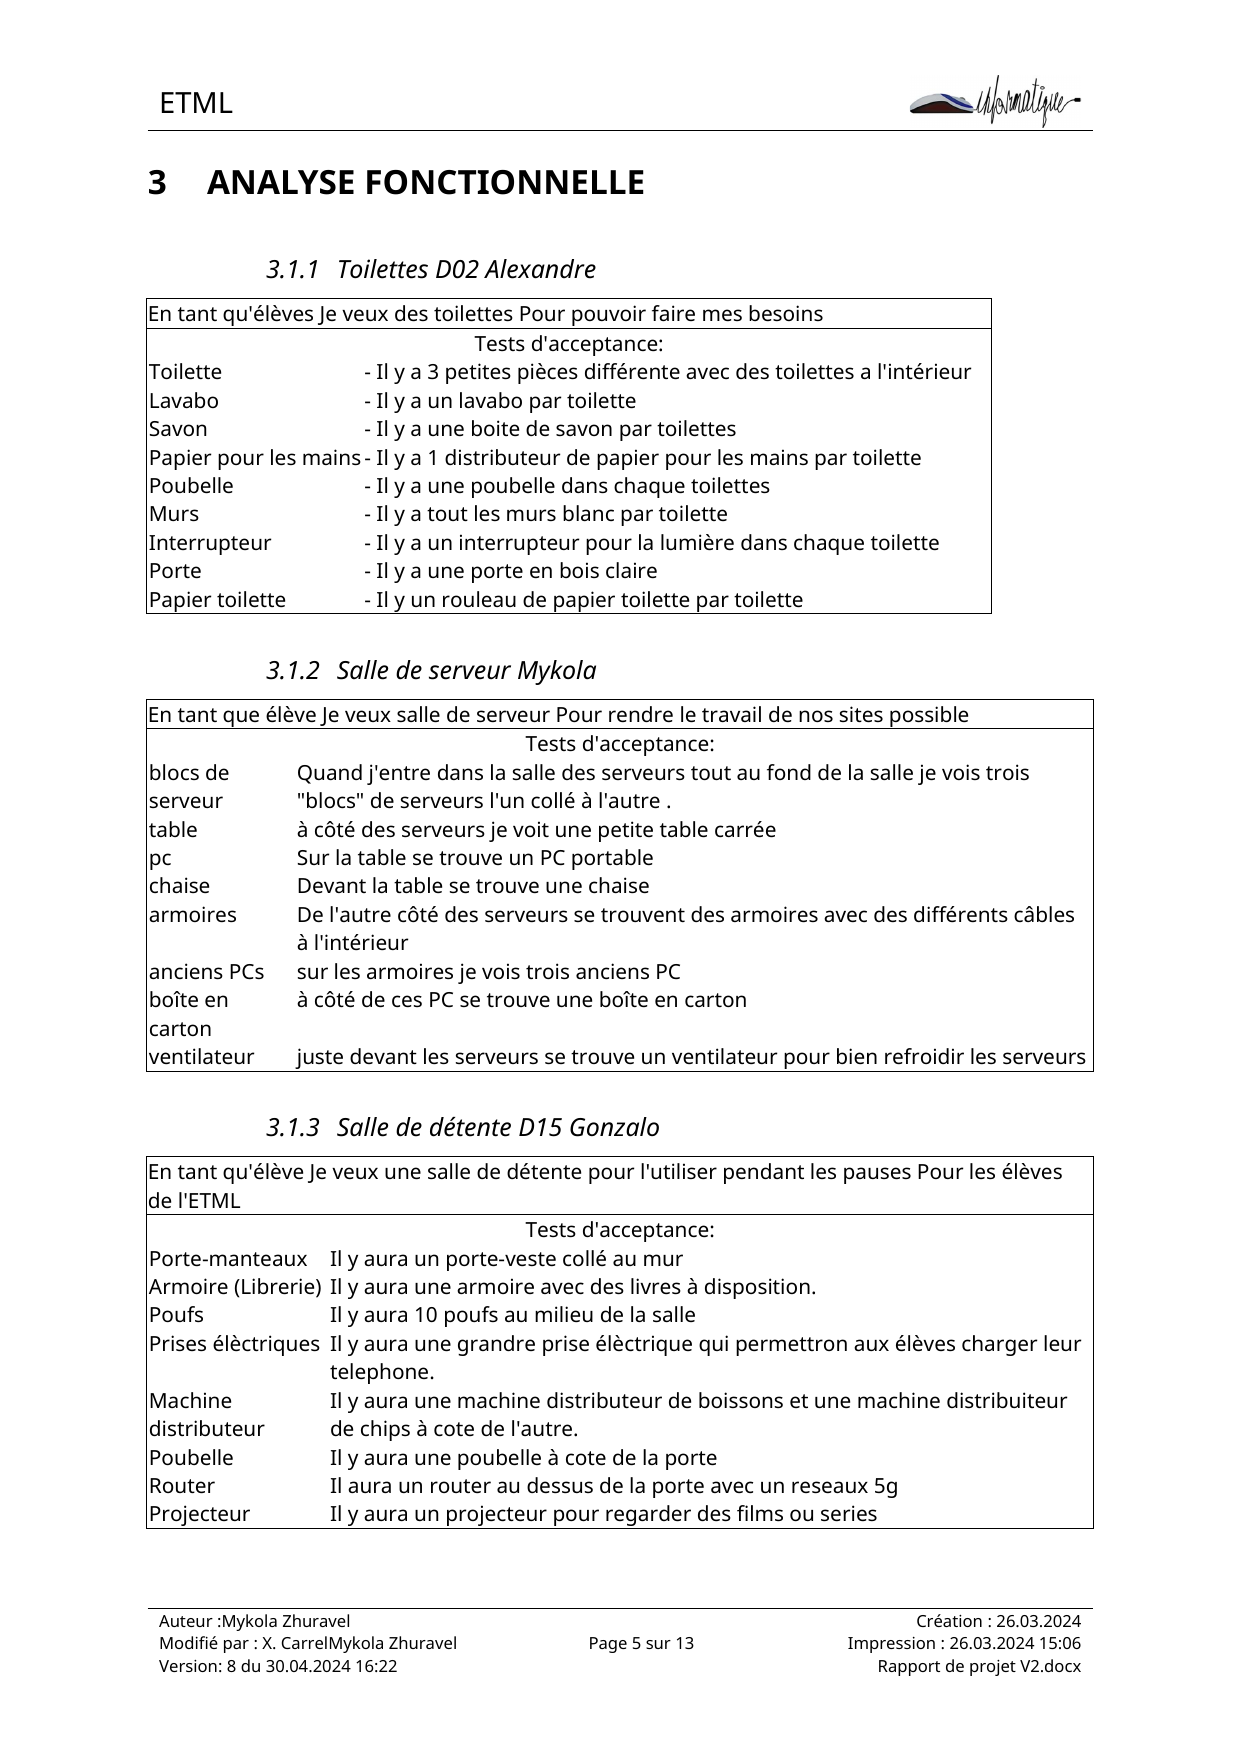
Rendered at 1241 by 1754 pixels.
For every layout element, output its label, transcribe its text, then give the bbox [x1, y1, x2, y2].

table_cell Il aura un router au dessus de la porte avec un reseaux 5g [329, 1471, 1092, 1499]
table_cell boîte en carton [148, 985, 296, 1042]
table_cell à côté de ces PC se trouve une boîte en carton [296, 985, 1092, 1042]
table_cell - Il y a un lavabo par toilette [363, 386, 990, 414]
table_cell Router [148, 1471, 329, 1499]
table_cell sur les armoires je vois trois anciens PC [296, 957, 1092, 985]
table_cell Savon [148, 414, 363, 443]
subtitle Analyse fonctionnelle [148, 159, 1092, 204]
table_header Toilette [148, 357, 363, 386]
table_cell Interrupteur [148, 528, 363, 556]
table_cell Poubelle [148, 471, 363, 499]
table_cell à côté des serveurs je voit une petite table carrée [296, 815, 1092, 843]
table_cell Armoire (Librerie) [148, 1272, 329, 1301]
table_cell pc [148, 843, 296, 872]
table_header En tant qu'élève Je veux une salle de détente pour l'utiliser pendant les pauses Pour les élèves de l'ETML [147, 1157, 1093, 1214]
table_header Porte-manteaux [148, 1244, 329, 1272]
table_cell Tests d'acceptance: [147, 329, 991, 613]
table_cell Papier pour les mains [148, 443, 363, 471]
table_cell armoires [148, 900, 296, 957]
table_cell Tests d'acceptance: [147, 729, 1093, 1071]
table_header Il y aura un porte-veste collé au mur [329, 1244, 1092, 1272]
table_header En tant qu'élèves Je veux des toilettes Pour pouvoir faire mes besoins [147, 299, 991, 328]
table_cell Machine distributeur [148, 1386, 329, 1443]
table_cell Il y aura une armoire avec des livres à disposition. [329, 1272, 1092, 1301]
table_cell Sur la table se trouve un PC portable [296, 843, 1092, 872]
table_cell - Il y a une porte en bois claire [363, 556, 990, 585]
picture [909, 75, 1082, 128]
table_cell De l'autre côté des serveurs se trouvent des armoires avec des différents câbles à l'intérieur [296, 900, 1092, 957]
table_cell chaise [148, 872, 296, 900]
table_cell - Il y a une poubelle dans chaque toilettes [363, 471, 990, 499]
table_cell - Il y a une boite de savon par toilettes [363, 414, 990, 443]
table_cell Prises élèctriques [148, 1329, 329, 1386]
table_cell - Il y un rouleau de papier toilette par toilette [363, 585, 990, 613]
table_cell juste devant les serveurs se trouve un ventilateur pour bien refroidir les serveurs [296, 1042, 1092, 1071]
table_cell Lavabo [148, 386, 363, 414]
table_cell Il y aura une grandre prise élèctrique qui permettron aux élèves charger leur telephone. [329, 1329, 1092, 1386]
table_cell Il y aura une poubelle à cote de la porte [329, 1443, 1092, 1471]
table_header - Il y a 3 petites pièces différente avec des toilettes a l'intérieur [363, 357, 990, 386]
table_cell Il y aura une machine distributeur de boissons et une machine distribuiteur de chips à cote de l'autre. [329, 1386, 1092, 1443]
table_cell Porte [148, 556, 363, 585]
table_header blocs de serveur [148, 758, 296, 815]
table_header Quand j'entre dans la salle des serveurs tout au fond de la salle je vois trois "blocs" de serveurs l'un collé à l'autre . [296, 758, 1092, 815]
table_header En tant que élève Je veux salle de serveur Pour rendre le travail de nos sites possible [147, 700, 1093, 728]
table_cell Tests d'acceptance: [147, 1215, 1093, 1528]
table_cell anciens PCs [148, 957, 296, 985]
table_cell Poubelle [148, 1443, 329, 1471]
table_cell - Il y a tout les murs blanc par toilette [363, 500, 990, 528]
subtitle Toilettes D02 Alexandre [266, 252, 1092, 286]
table_cell Il y aura 10 poufs au milieu de la salle [329, 1301, 1092, 1329]
table_cell Poufs [148, 1301, 329, 1329]
subtitle Salle de détente D15 Gonzalo [266, 1110, 1092, 1144]
table_cell - Il y a un interrupteur pour la lumière dans chaque toilette [363, 528, 990, 556]
table_cell Murs [148, 500, 363, 528]
table_cell ventilateur [148, 1042, 296, 1071]
table_cell table [148, 815, 296, 843]
table_cell Projecteur [148, 1500, 329, 1528]
table_cell - Il y a 1 distributeur de papier pour les mains par toilette [363, 443, 990, 471]
table_cell Il y aura un projecteur pour regarder des films ou series [329, 1500, 1092, 1528]
table_cell Devant la table se trouve une chaise [296, 872, 1092, 900]
table_cell Papier toilette [148, 585, 363, 613]
subtitle Salle de serveur Mykola [266, 652, 1092, 686]
